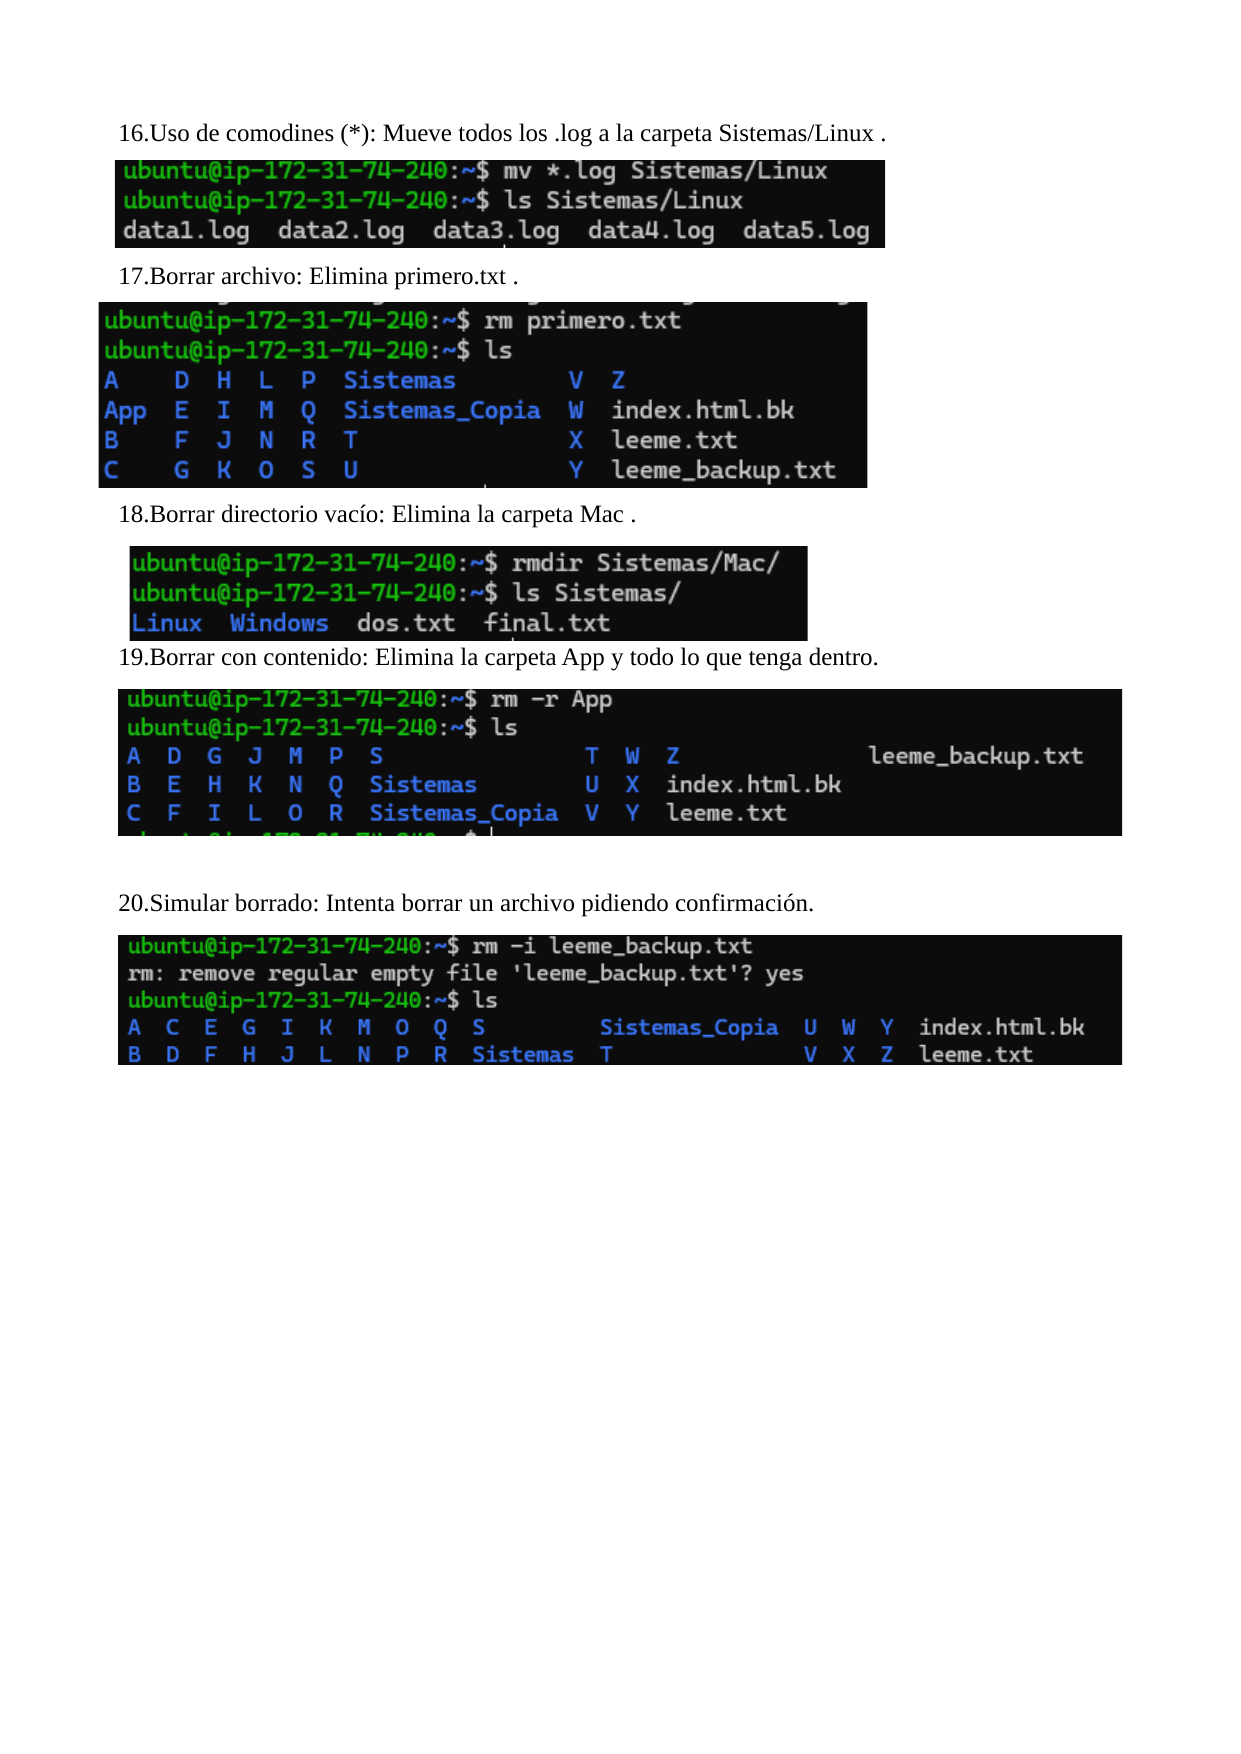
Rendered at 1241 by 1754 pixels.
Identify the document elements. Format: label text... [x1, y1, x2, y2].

text 19.Borrar con contenido: Elimina la carpeta App y todo lo que tenga dentro. [118, 642, 1122, 671]
picture [118, 689, 1123, 836]
picture [118, 935, 1123, 1065]
picture [98, 302, 868, 488]
picture [129, 546, 808, 641]
text 20.Simular borrado: Intenta borrar un archivo pidiendo confirmación. [118, 888, 1122, 917]
text 18.Borrar directorio vacío: Elimina la carpeta Mac . [118, 499, 1122, 528]
text 17.Borrar archivo: Elimina primero.txt . [118, 261, 1122, 290]
picture [114, 160, 886, 248]
text 16.Uso de comodines (*): Mueve todos los .log a la carpeta Sistemas/Linux . [118, 118, 1122, 147]
